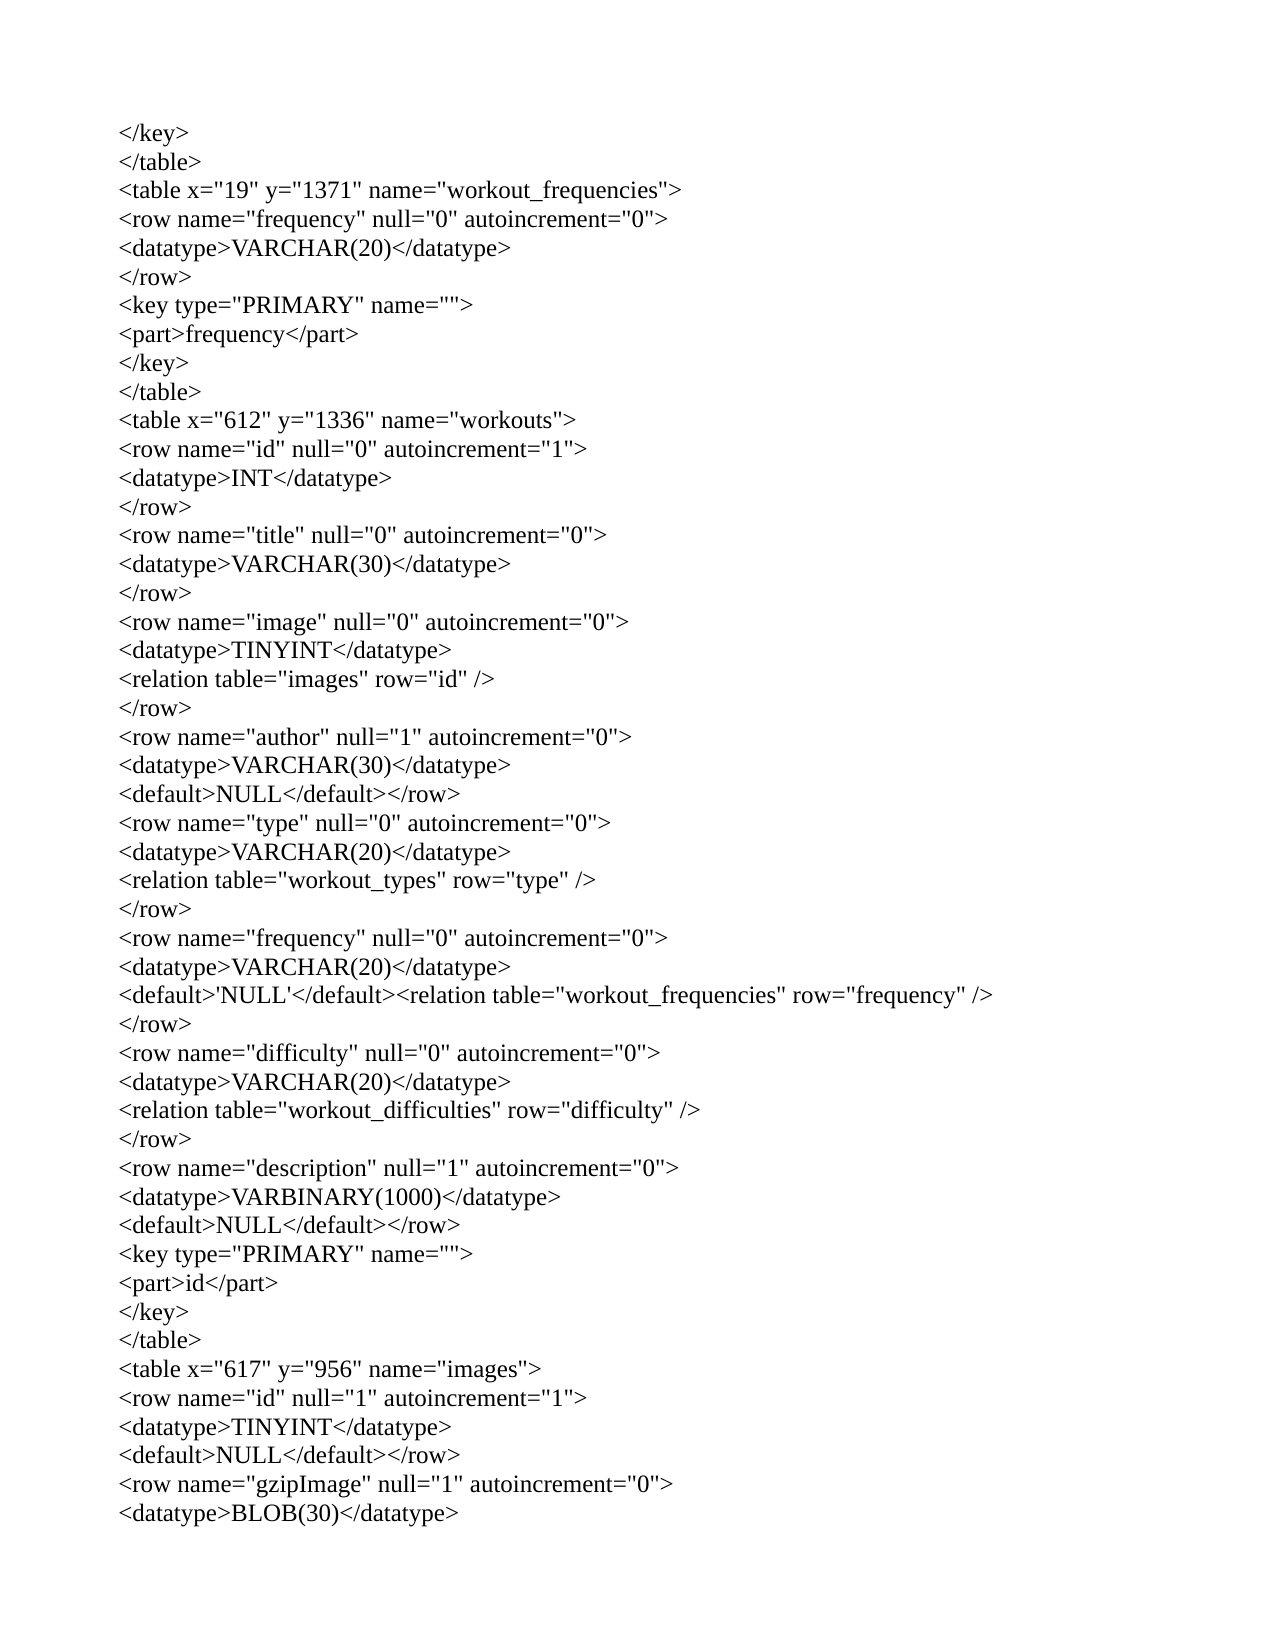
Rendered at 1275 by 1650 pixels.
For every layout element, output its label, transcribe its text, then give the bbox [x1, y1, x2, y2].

text <row name="author" null="1" autoincrement="0"> [118, 722, 1157, 751]
text <relation table="workout_difficulties" row="difficulty" /> [118, 1096, 1157, 1124]
text <key type="PRIMARY" name=""> [118, 1239, 1157, 1268]
text <datatype>VARCHAR(20)</datatype> [118, 1067, 1157, 1096]
text <table x="617" y="956" name="images"> [118, 1354, 1157, 1383]
text <row name="frequency" null="0" autoincrement="0"> [118, 923, 1157, 952]
text </key> [118, 118, 1157, 147]
text <row name="type" null="0" autoincrement="0"> [118, 808, 1157, 837]
text <datatype>VARCHAR(30)</datatype> [118, 751, 1157, 779]
text <default>NULL</default></row> [118, 1211, 1157, 1239]
text </key> [118, 348, 1157, 377]
text </row> [118, 578, 1157, 607]
text <datatype>TINYINT</datatype> [118, 1412, 1157, 1441]
text </row> [118, 693, 1157, 722]
text <row name="frequency" null="0" autoincrement="0"> [118, 204, 1157, 233]
text <row name="image" null="0" autoincrement="0"> [118, 607, 1157, 636]
text <key type="PRIMARY" name=""> [118, 291, 1157, 319]
text </key> [118, 1297, 1157, 1326]
text </row> [118, 1009, 1157, 1038]
text <default>NULL</default></row> [118, 1441, 1157, 1469]
text <datatype>VARCHAR(20)</datatype> [118, 837, 1157, 866]
text <default>NULL</default></row> [118, 779, 1157, 808]
text </row> [118, 262, 1157, 291]
text <row name="description" null="1" autoincrement="0"> [118, 1153, 1157, 1182]
text <row name="difficulty" null="0" autoincrement="0"> [118, 1038, 1157, 1067]
text </row> [118, 1124, 1157, 1153]
text <datatype>VARCHAR(20)</datatype> [118, 233, 1157, 262]
text <relation table="workout_types" row="type" /> [118, 866, 1157, 894]
text <datatype>VARBINARY(1000)</datatype> [118, 1182, 1157, 1211]
text <datatype>VARCHAR(30)</datatype> [118, 549, 1157, 578]
text </table> [118, 1326, 1157, 1354]
text <part>frequency</part> [118, 319, 1157, 348]
text <datatype>TINYINT</datatype> [118, 636, 1157, 664]
text <row name="id" null="0" autoincrement="1"> [118, 434, 1157, 463]
text <table x="19" y="1371" name="workout_frequencies"> [118, 176, 1157, 204]
text <datatype>BLOB(30)</datatype> [118, 1498, 1157, 1527]
text <relation table="images" row="id" /> [118, 664, 1157, 693]
text <row name="id" null="1" autoincrement="1"> [118, 1383, 1157, 1412]
text <datatype>VARCHAR(20)</datatype> [118, 952, 1157, 981]
text <row name="title" null="0" autoincrement="0"> [118, 521, 1157, 549]
text <table x="612" y="1336" name="workouts"> [118, 406, 1157, 434]
text <datatype>INT</datatype> [118, 463, 1157, 492]
text </row> [118, 894, 1157, 923]
text <default>'NULL'</default><relation table="workout_frequencies" row="frequency" /> [118, 981, 1157, 1009]
text <row name="gzipImage" null="1" autoincrement="0"> [118, 1469, 1157, 1498]
text </table> [118, 147, 1157, 176]
text <part>id</part> [118, 1268, 1157, 1297]
text </row> [118, 492, 1157, 521]
text </table> [118, 377, 1157, 406]
